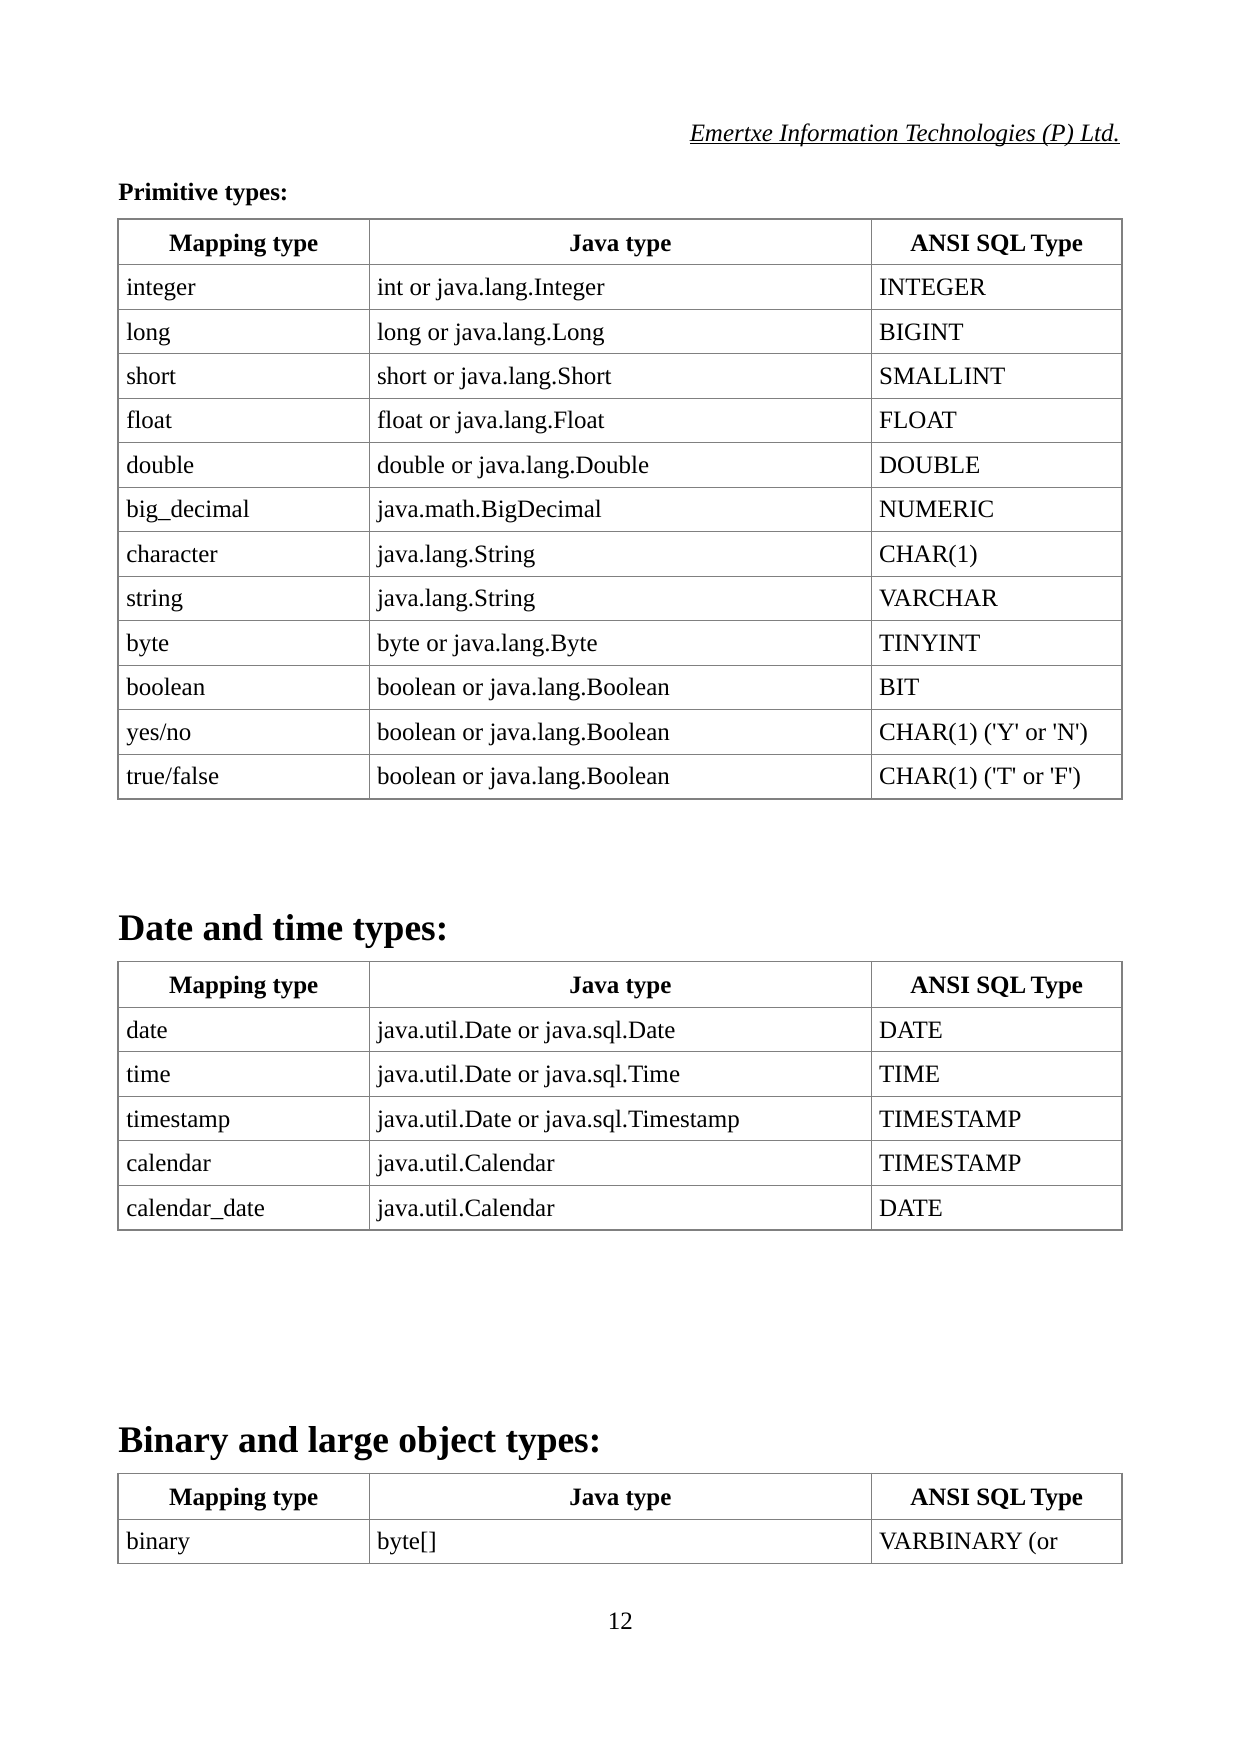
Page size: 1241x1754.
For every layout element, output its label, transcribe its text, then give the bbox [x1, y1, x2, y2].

table_cell true/false [119, 755, 369, 798]
table_cell boolean [119, 666, 369, 709]
table_cell boolean or java.lang.Boolean [370, 666, 871, 709]
table_cell VARCHAR [872, 577, 1121, 620]
table_cell integer [119, 265, 369, 309]
table_cell short [119, 354, 369, 398]
table_header Java type [370, 220, 871, 264]
subtitle Primitive types: [118, 177, 1122, 206]
table_header Mapping type [119, 962, 369, 1007]
table_header Mapping type [119, 220, 369, 264]
table_cell byte[] [370, 1520, 871, 1563]
table_header ANSI SQL Type [872, 962, 1121, 1007]
table_cell TIMESTAMP [872, 1097, 1121, 1140]
table_cell big_decimal [119, 488, 369, 531]
table_cell BIGINT [872, 310, 1121, 353]
table_cell DATE [872, 1008, 1121, 1051]
table_cell timestamp [119, 1097, 369, 1140]
table_cell calendar_date [119, 1186, 369, 1229]
table_cell byte [119, 621, 369, 664]
table_cell boolean or java.lang.Boolean [370, 710, 871, 753]
table_cell VARBINARY (or [872, 1520, 1121, 1563]
table_cell CHAR(1) ('T' or 'F') [872, 755, 1121, 798]
table_cell long or java.lang.Long [370, 310, 871, 353]
table_cell float or java.lang.Float [370, 399, 871, 442]
table_header Mapping type [119, 1474, 369, 1518]
table_cell DOUBLE [872, 443, 1121, 487]
table_header ANSI SQL Type [872, 220, 1121, 264]
table_cell int or java.lang.Integer [370, 265, 871, 309]
table_cell CHAR(1) ('Y' or 'N') [872, 710, 1121, 753]
table_header Java type [370, 962, 871, 1007]
table_cell binary [119, 1520, 369, 1563]
table_cell CHAR(1) [872, 532, 1121, 576]
table_cell short or java.lang.Short [370, 354, 871, 398]
table_cell double [119, 443, 369, 487]
table_cell byte or java.lang.Byte [370, 621, 871, 664]
table_cell BIT [872, 666, 1121, 709]
table_cell TINYINT [872, 621, 1121, 664]
table_cell long [119, 310, 369, 353]
subtitle Binary and large object types: [118, 1417, 1122, 1460]
table_cell java.util.Date or java.sql.Date [370, 1008, 871, 1051]
table_cell INTEGER [872, 265, 1121, 309]
table_cell double or java.lang.Double [370, 443, 871, 487]
table_cell float [119, 399, 369, 442]
table_cell time [119, 1052, 369, 1096]
table_cell java.util.Date or java.sql.Timestamp [370, 1097, 871, 1140]
table_cell java.util.Calendar [370, 1186, 871, 1229]
table_cell java.util.Calendar [370, 1141, 871, 1185]
table_cell string [119, 577, 369, 620]
table_header Java type [370, 1474, 871, 1518]
table_cell boolean or java.lang.Boolean [370, 755, 871, 798]
table_cell TIMESTAMP [872, 1141, 1121, 1185]
table_cell java.math.BigDecimal [370, 488, 871, 531]
table_cell FLOAT [872, 399, 1121, 442]
table_cell calendar [119, 1141, 369, 1185]
table_cell TIME [872, 1052, 1121, 1096]
table_cell date [119, 1008, 369, 1051]
table_cell java.lang.String [370, 532, 871, 576]
table_cell java.lang.String [370, 577, 871, 620]
table_cell NUMERIC [872, 488, 1121, 531]
table_cell SMALLINT [872, 354, 1121, 398]
table_cell character [119, 532, 369, 576]
table_header ANSI SQL Type [872, 1474, 1121, 1518]
table_cell DATE [872, 1186, 1121, 1229]
table_cell java.util.Date or java.sql.Time [370, 1052, 871, 1096]
table_cell yes/no [119, 710, 369, 753]
subtitle Date and time types: [118, 905, 1122, 948]
